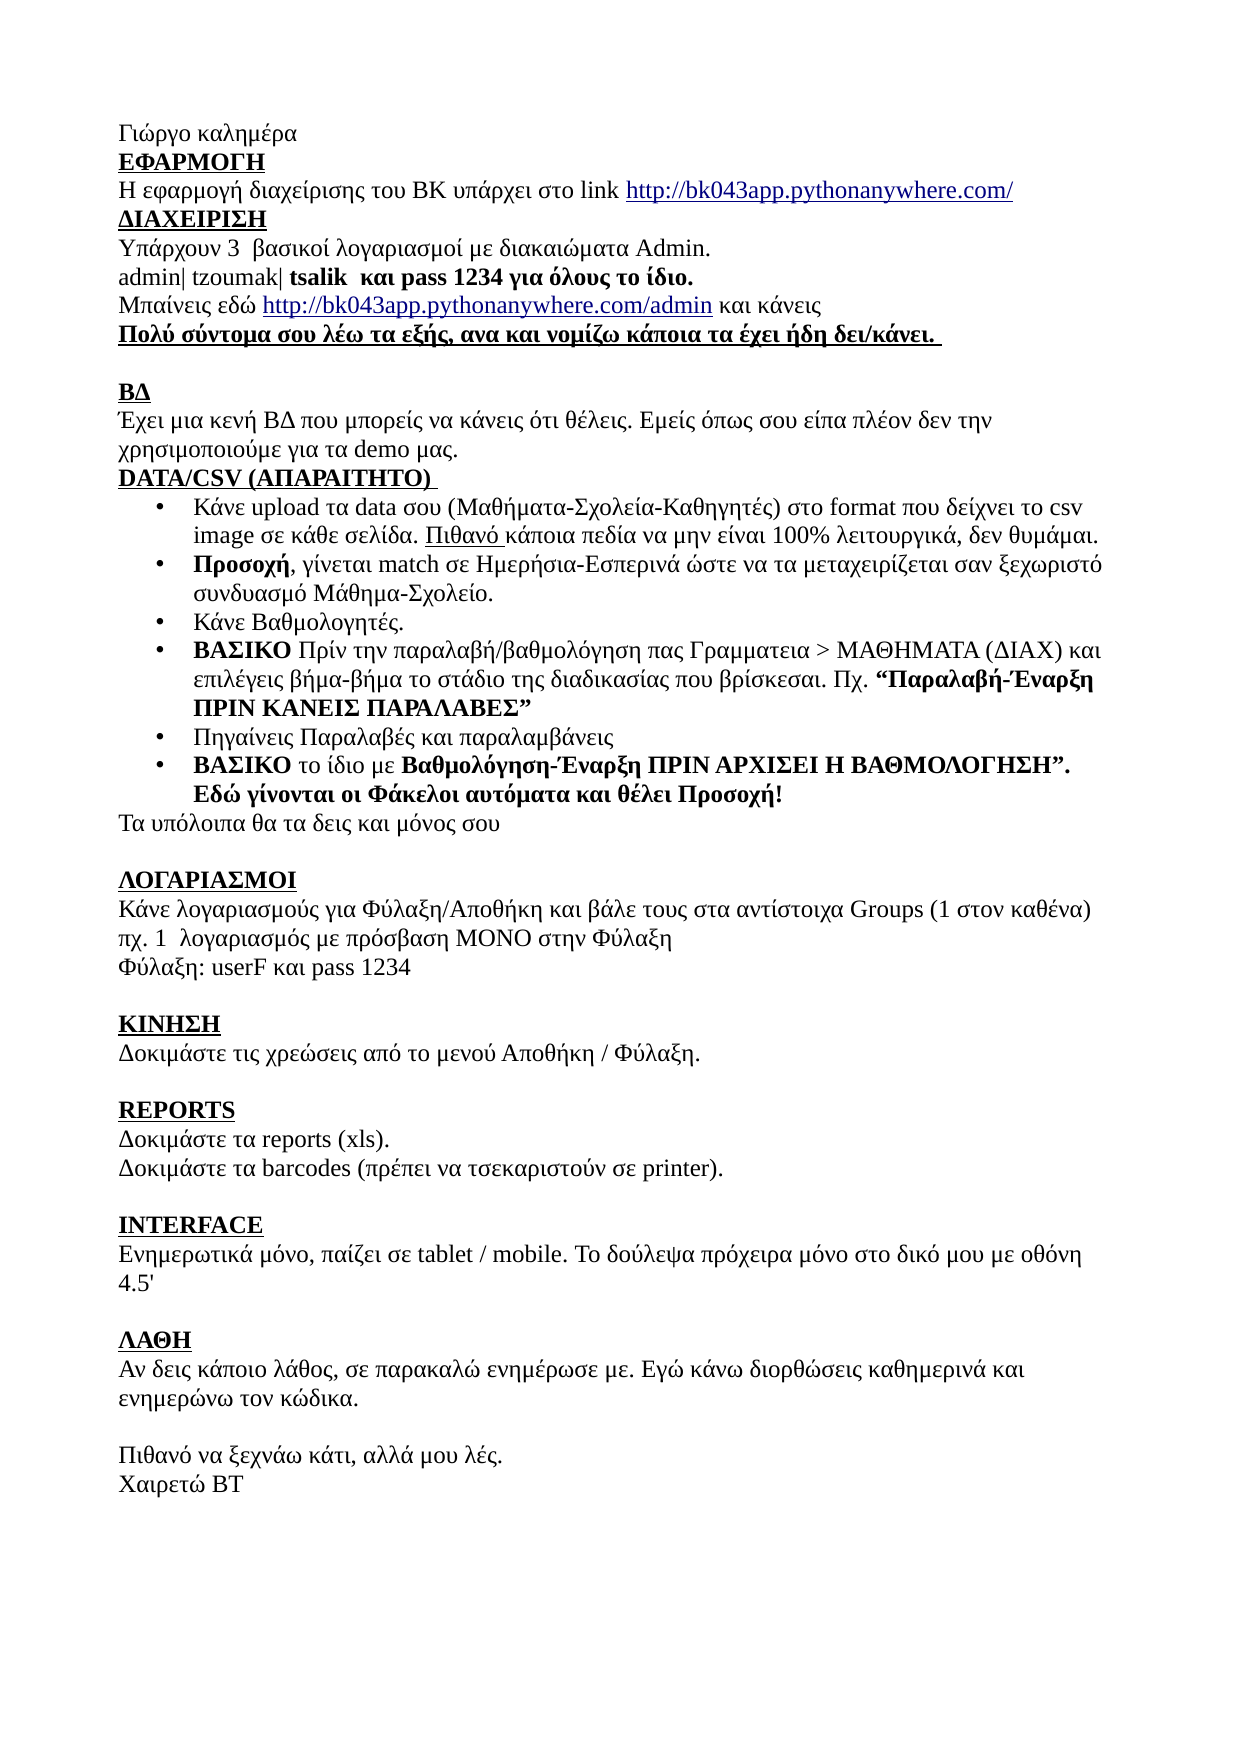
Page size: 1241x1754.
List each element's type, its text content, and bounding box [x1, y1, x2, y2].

text ΚΙΝΗΣΗ [118, 1009, 1122, 1038]
text Υπάρχουν 3 βασικοί λογαριασμοί με διακαιώματα Admin. [118, 233, 1122, 262]
text Δοκιμάστε τα barcodes (πρέπει να τσεκαριστούν σε printer). [118, 1153, 1122, 1182]
text πχ. 1 λογαριασμός με πρόσβαση ΜΟΝΟ στην Φύλαξη [118, 923, 1122, 952]
text ΛΑΘΗ [118, 1326, 1122, 1354]
text Πιθανό να ξεχνάω κάτι, αλλά μου λές. [118, 1441, 1122, 1469]
text Μπαίνεις εδώ http://bk043app.pythonanywhere.com/admin και κάνεις [118, 291, 1122, 319]
text ΛΟΓΑΡΙΑΣΜΟΙ [118, 866, 1122, 894]
text INTERFACE [118, 1211, 1122, 1239]
list Πηγαίνεις Παραλαβές και παραλαμβάνεις [156, 722, 1122, 751]
text ΒΔ [118, 377, 1122, 406]
list ΒΑΣΙΚΟ το ίδιο με Βαθμολόγηση-Έναρξη ΠΡΙΝ ΑΡΧΙΣΕΙ Η ΒΑΘΜΟΛΟΓΗΣΗ”. Εδώ γίνονται οι Φάκελοι αυτόματα και θέλει Προσοχή! [156, 751, 1122, 808]
list Κάνε Βαθμολογητές. [156, 607, 1122, 636]
text Eνημερωτικά μόνο, παίζει σε tablet / mobile. Το δούλεψα πρόχειρα μόνο στο δικό μου με οθόνη 4.5' [118, 1239, 1122, 1297]
text Αν δεις κάποιο λάθος, σε παρακαλώ ενημέρωσε με. Εγώ κάνω διορθώσεις καθημερινά και ενημερώνω τον κώδικα. [118, 1354, 1122, 1412]
text Έχει μια κενή ΒΔ που μπορείς να κάνεις ότι θέλεις. Εμείς όπως σου είπα πλέον δεν την χρησιμοποιούμε για τα demo μας. [118, 406, 1122, 463]
text ΔΙΑΧΕΙΡΙΣΗ [118, 204, 1122, 233]
text Δοκιμάστε τα reports (xls). [118, 1124, 1122, 1153]
text Φύλαξη: userF και pass 1234 [118, 952, 1122, 981]
text DATA/CSV (ΑΠΑΡΑΙΤΗΤΟ) [118, 463, 1122, 492]
list ΒΑΣΙΚΟ Πρίν την παραλαβή/βαθμολόγηση πας Γραμματεια > ΜΑΘΗΜΑΤΑ (ΔΙΑΧ) και επιλέγεις βήμα-βήμα το στάδιο της διαδικασίας που βρίσκεσαι. Πχ. “Παραλαβή-Έναρξη ΠΡΙΝ ΚΑΝΕΙΣ ΠΑΡΑΛΑΒΕΣ” [156, 636, 1122, 722]
text REPORTS [118, 1096, 1122, 1124]
text Πολύ σύντομα σου λέω τα εξής, ανα και νομίζω κάποια τα έχει ήδη δει/κάνει. [118, 319, 1122, 348]
text Γιώργο καλημέρα [118, 118, 1122, 147]
text Χαιρετώ ΒΤ [118, 1469, 1122, 1498]
text Τα υπόλοιπα θα τα δεις και μόνος σου [118, 808, 1122, 837]
text Η εφαρμογή διαχείρισης του ΒΚ υπάρχει στο link http://bk043app.pythonanywhere.com/ [118, 176, 1122, 204]
text ΕΦΑΡΜΟΓΗ [118, 147, 1122, 176]
text Κάνε λογαριασμούς για Φύλαξη/Αποθήκη και βάλε τους στα αντίστοιχα Groups (1 στον καθένα) [118, 894, 1122, 923]
list Κάνε upload τα data σου (Μαθήματα-Σχολεία-Καθηγητές) στο format που δείχνει το csv image σε κάθε σελίδα. Πιθανό κάποια πεδία να μην είναι 100% λειτουργικά, δεν θυμάμαι. [156, 492, 1122, 549]
text admin| tzoumak| tsalik και pass 1234 για όλους το ίδιο. [118, 262, 1122, 291]
text Δοκιμάστε τις χρεώσεις από το μενού Αποθήκη / Φύλαξη. [118, 1038, 1122, 1067]
list Προσοχή, γίνεται match σε Ημερήσια-Εσπερινά ώστε να τα μεταχειρίζεται σαν ξεχωριστό συνδυασμό Μάθημα-Σχολείο. [156, 549, 1122, 607]
